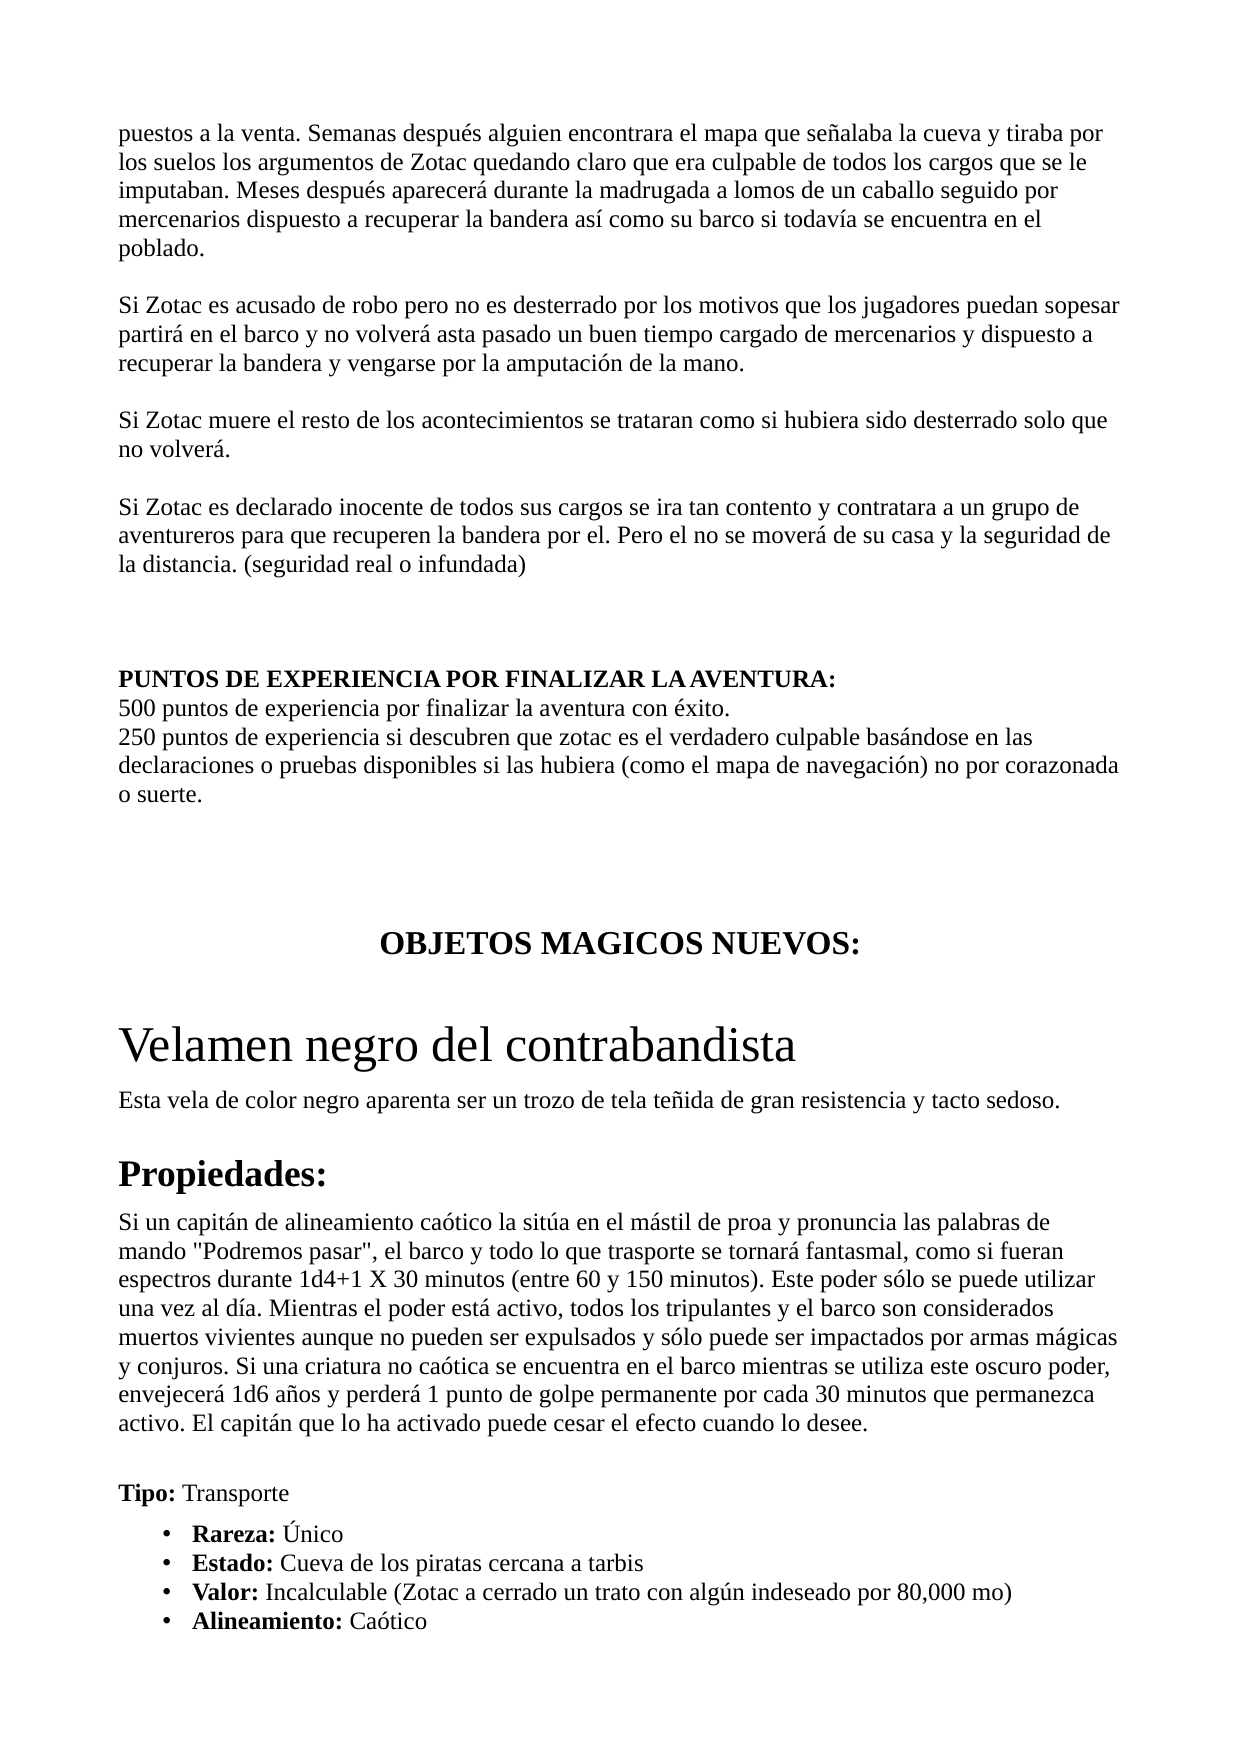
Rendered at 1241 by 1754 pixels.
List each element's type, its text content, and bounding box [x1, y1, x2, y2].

text PUNTOS DE EXPERIENCIA POR FINALIZAR LA AVENTURA: [118, 664, 1122, 693]
subtitle Propiedades: [118, 1151, 1122, 1194]
text Si un capitán de alineamiento caótico la sitúa en el mástil de proa y pronuncia las palabras de mando "Podremos pasar", el barco y todo lo que trasporte se tornará fantasmal, como si fueran espectros durante 1d4+1 X 30 minutos (entre 60 y 150 minutos). Este poder sólo se puede utilizar una vez al día. Mientras el poder está activo, todos los tripulantes y el barco son considerados muertos vivientes aunque no pueden ser expulsados y sólo puede ser impactados por armas mágicas y conjuros. Si una criatura no caótica se encuentra en el barco mientras se utiliza este oscuro poder, envejecerá 1d6 años y perderá 1 punto de golpe permanente por cada 30 minutos que permanezca activo. El capitán que lo ha activado puede cesar el efecto cuando lo desee. [118, 1207, 1122, 1437]
text Esta vela de color negro aparenta ser un trozo de tela teñida de gran resistencia y tacto sedoso. [118, 1085, 1122, 1114]
text puestos a la venta. Semanas después alguien encontrara el mapa que señalaba la cueva y tiraba por los suelos los argumentos de Zotac quedando claro que era culpable de todos los cargos que se le imputaban. Meses después aparecerá durante la madrugada a lomos de un caballo seguido por mercenarios dispuesto a recuperar la bandera así como su barco si todavía se encuentra en el poblado. [118, 118, 1122, 262]
text 250 puntos de experiencia si descubren que zotac es el verdadero culpable basándose en las declaraciones o pruebas disponibles si las hubiera (como el mapa de navegación) no por corazonada o suerte. [118, 722, 1122, 808]
text Si Zotac muere el resto de los acontecimientos se trataran como si hubiera sido desterrado solo que no volverá. [118, 406, 1122, 463]
text Tipo: Transporte [118, 1478, 1122, 1507]
list Valor: Incalculable (Zotac a cerrado un trato con algún indeseado por 80,000 mo) [162, 1577, 1122, 1606]
subtitle Velamen negro del contrabandista [118, 1015, 1122, 1073]
text Si Zotac es declarado inocente de todos sus cargos se ira tan contento y contratara a un grupo de aventureros para que recuperen la bandera por el. Pero el no se moverá de su casa y la seguridad de la distancia. (seguridad real o infundada) [118, 492, 1122, 578]
list Rareza: Único [162, 1519, 1122, 1548]
list Alineamiento: Caótico [162, 1606, 1122, 1634]
text 500 puntos de experiencia por finalizar la aventura con éxito. [118, 693, 1122, 722]
text Si Zotac es acusado de robo pero no es desterrado por los motivos que los jugadores puedan sopesar partirá en el barco y no volverá asta pasado un buen tiempo cargado de mercenarios y dispuesto a recuperar la bandera y vengarse por la amputación de la mano. [118, 291, 1122, 377]
list Estado: Cueva de los piratas cercana a tarbis [162, 1548, 1122, 1577]
text OBJETOS MAGICOS NUEVOS: [118, 923, 1122, 961]
